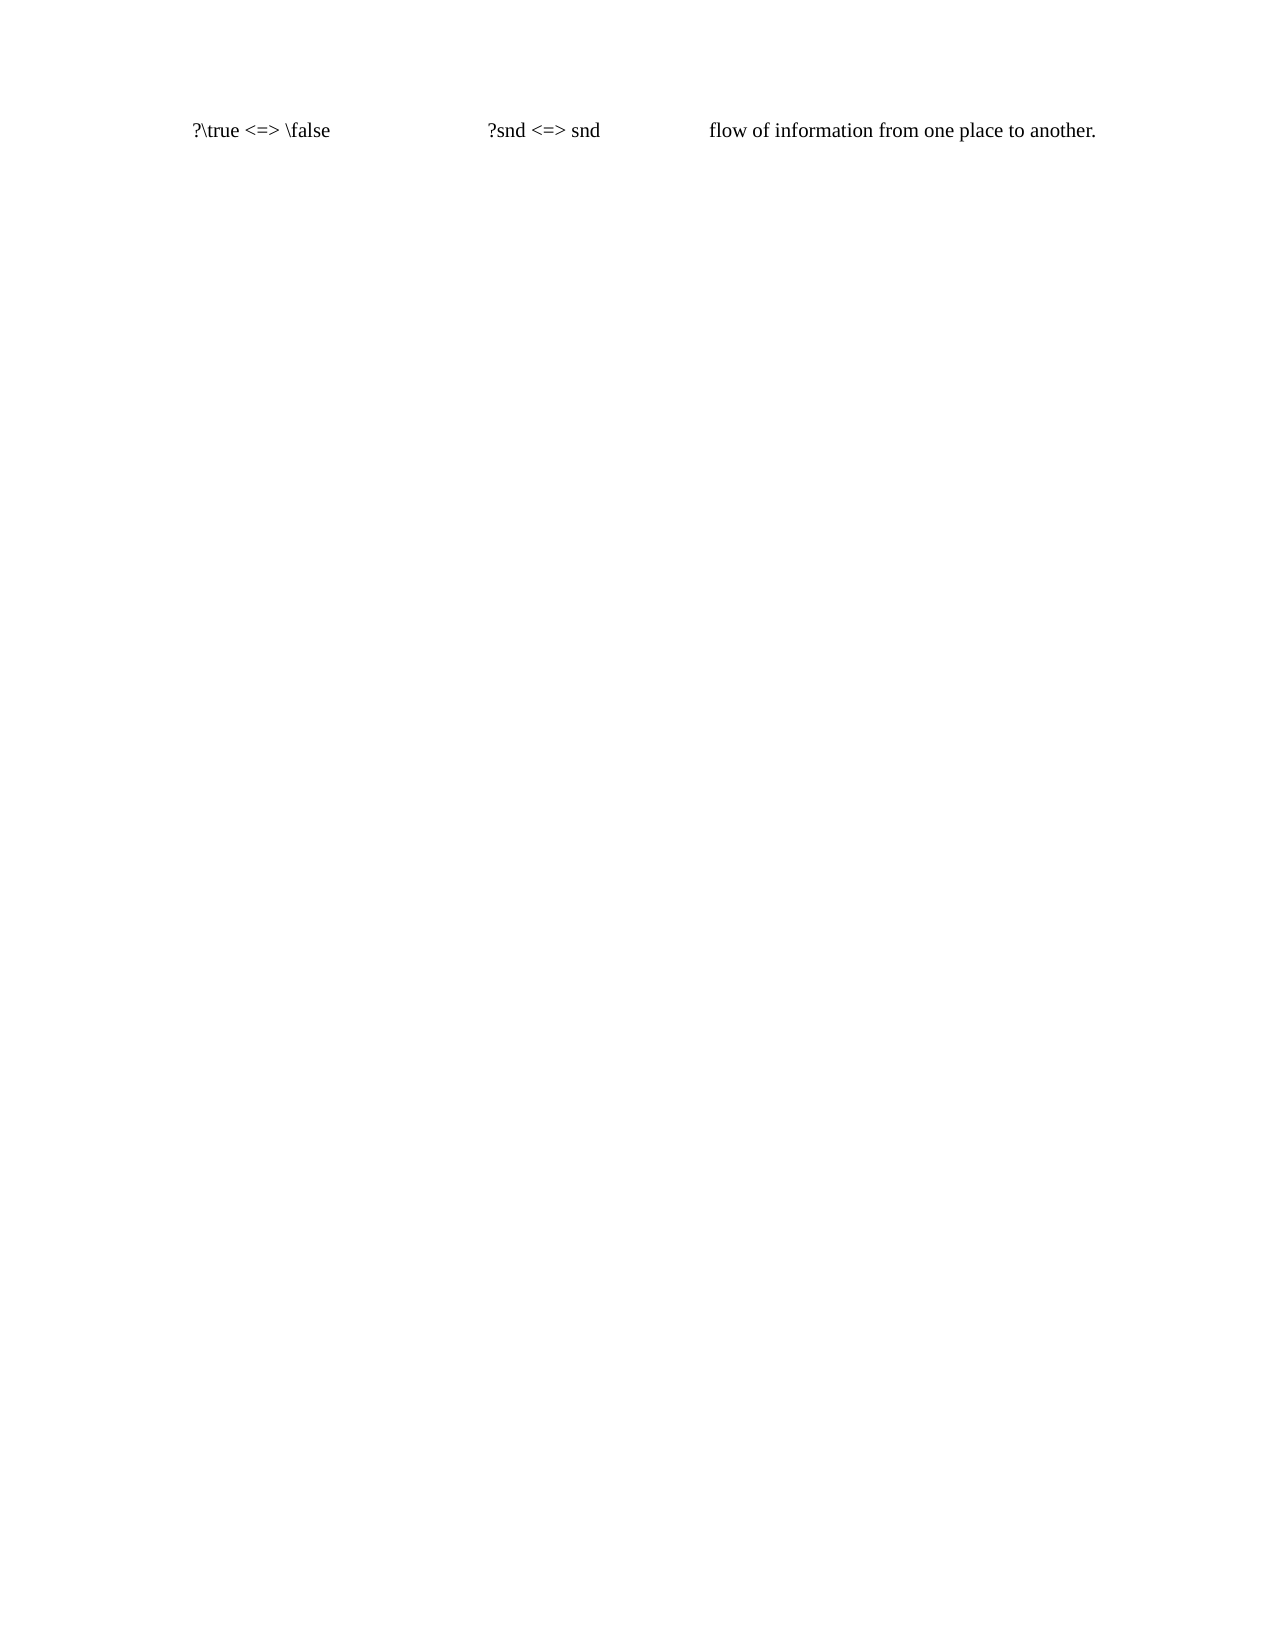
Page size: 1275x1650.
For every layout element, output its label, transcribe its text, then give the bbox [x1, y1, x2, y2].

text ?\true <=> \false ?snd <=> snd flow of information from one place to another. [118, 118, 1157, 142]
